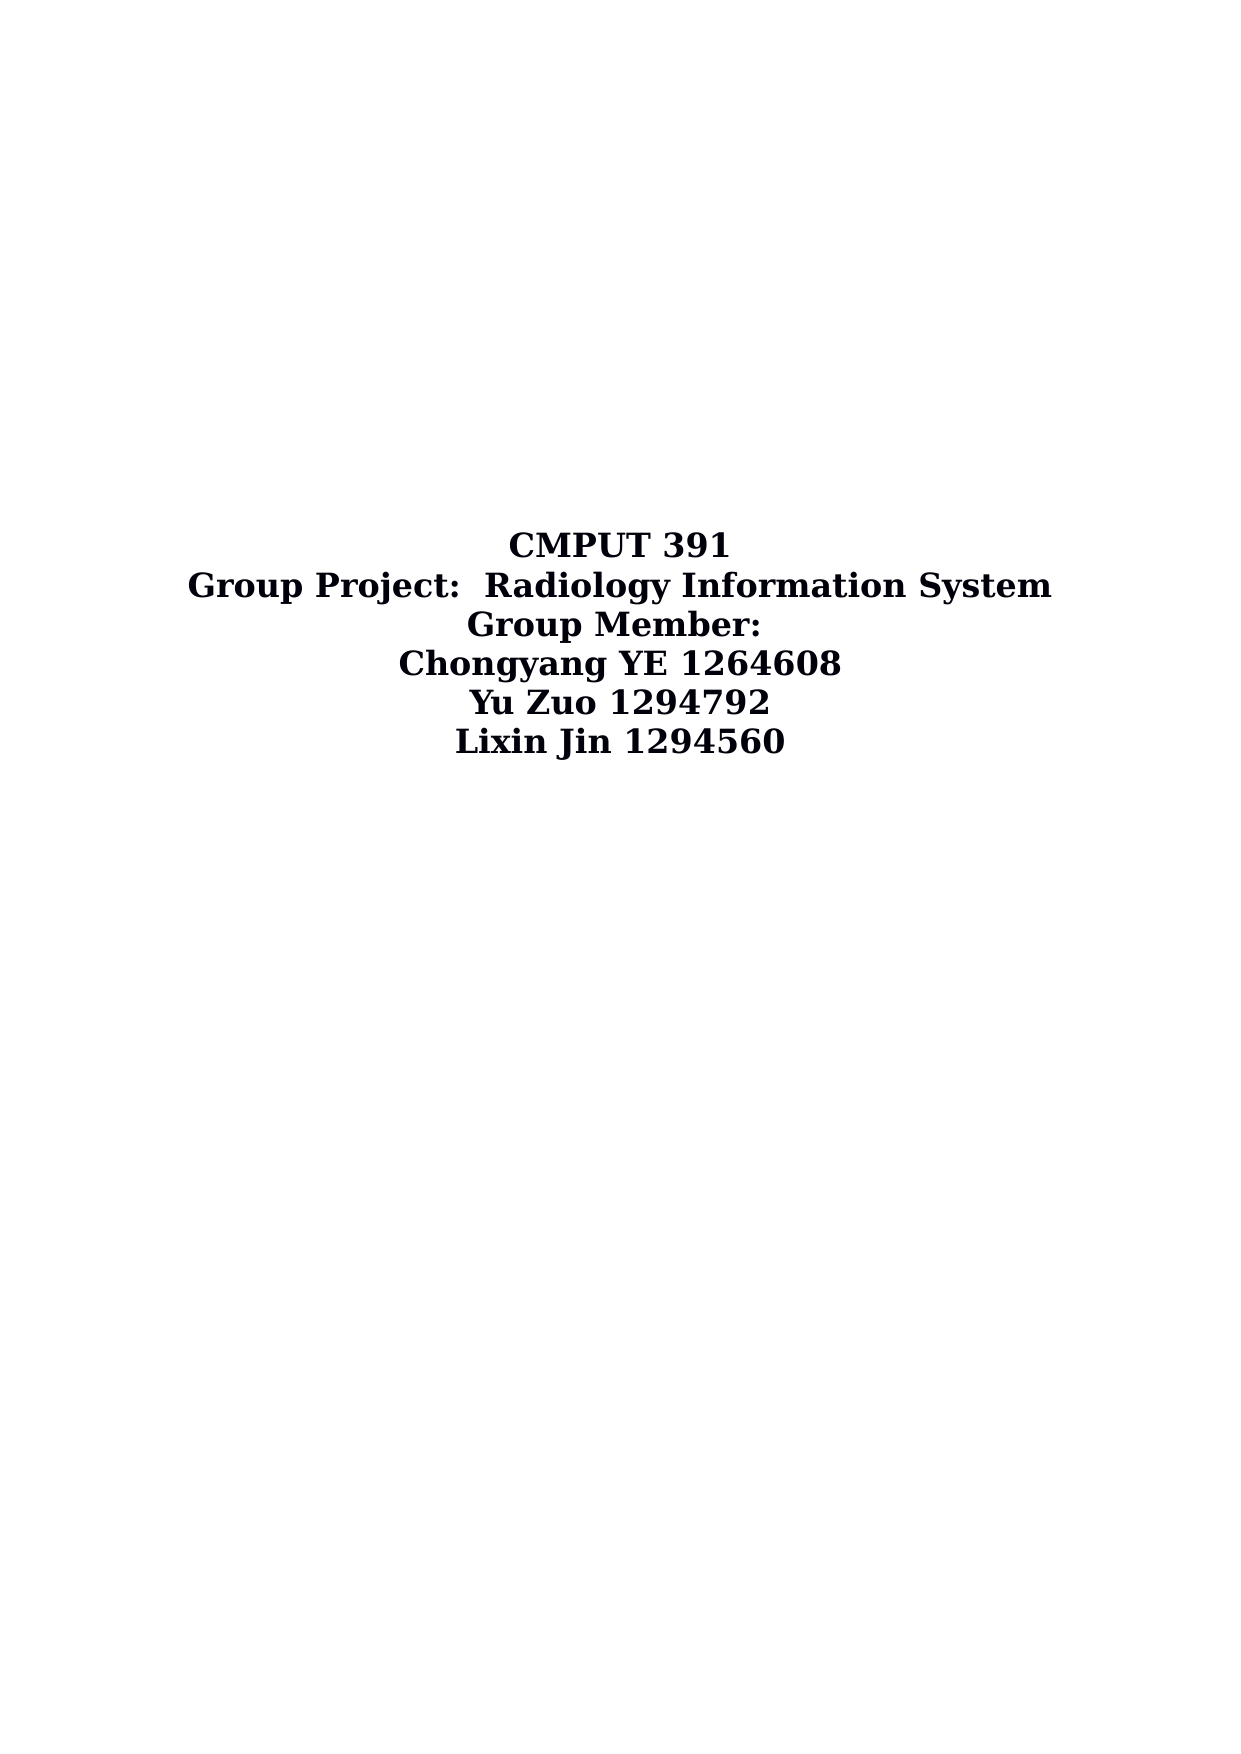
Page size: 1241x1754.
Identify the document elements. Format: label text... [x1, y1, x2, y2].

text Lixin Jin 1294560 [118, 722, 1122, 761]
text Chongyang YE 1264608 [118, 644, 1122, 683]
text CMPUT 391 [118, 526, 1122, 566]
text Group Project: Radiology Information System [118, 566, 1122, 605]
text Yu Zuo 1294792 [118, 683, 1122, 722]
text Group Member: [118, 605, 1122, 644]
